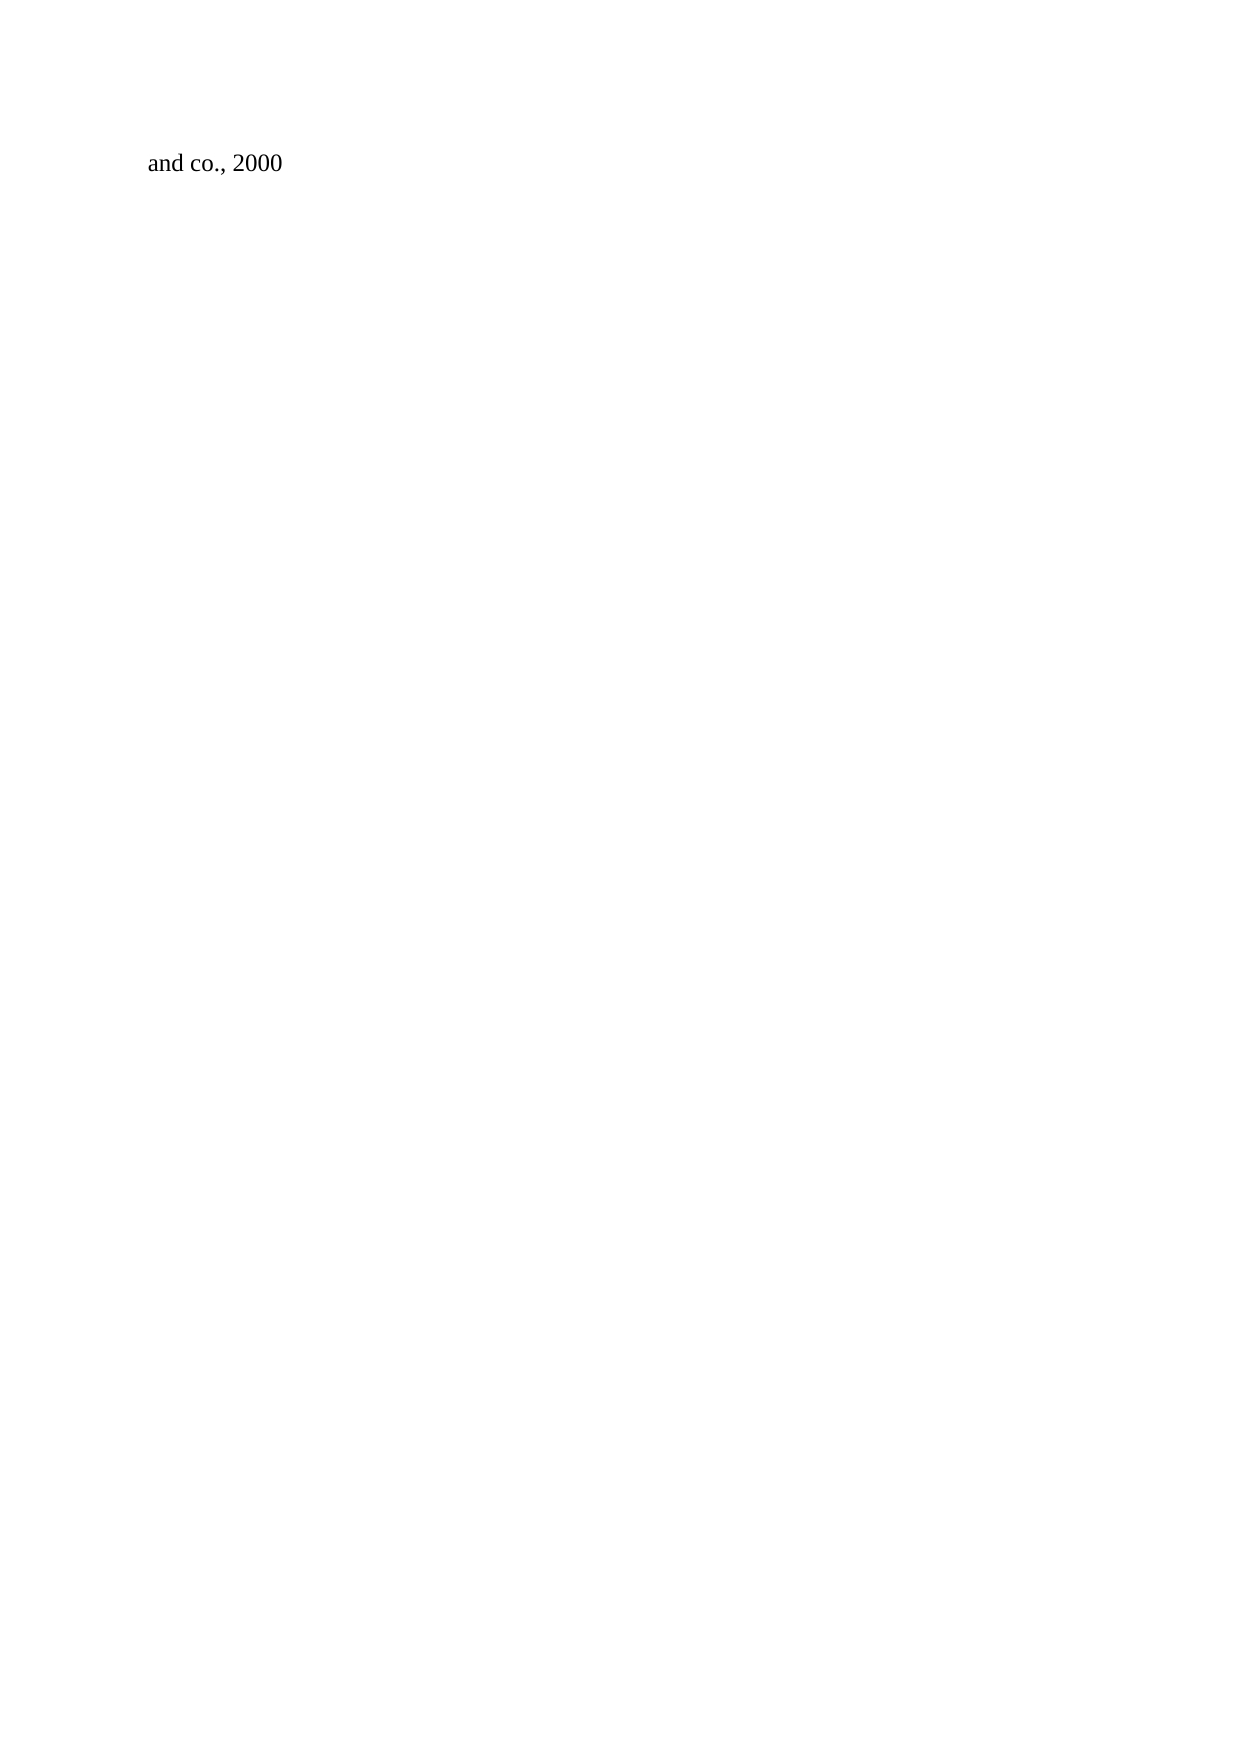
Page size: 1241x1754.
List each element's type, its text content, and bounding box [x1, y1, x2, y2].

text and co., 2000 [148, 148, 1093, 176]
